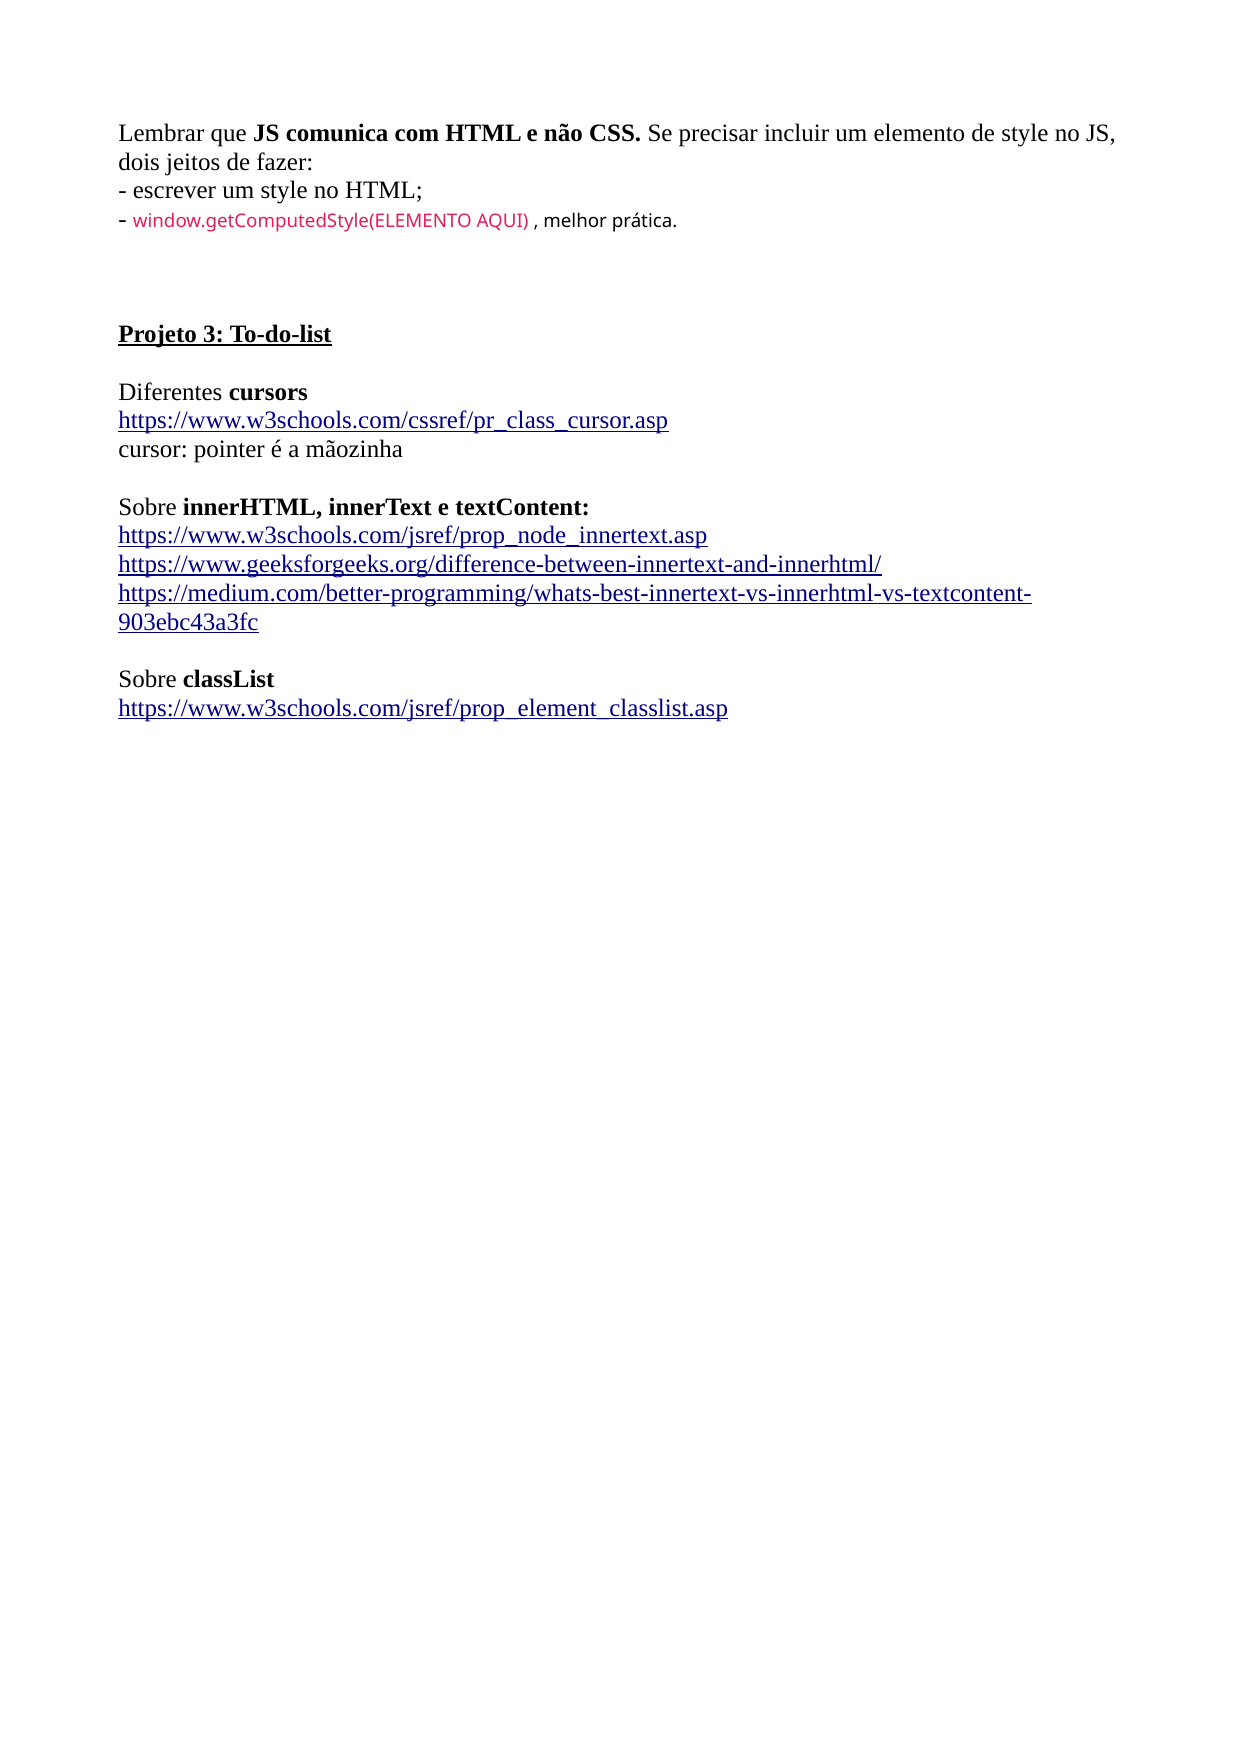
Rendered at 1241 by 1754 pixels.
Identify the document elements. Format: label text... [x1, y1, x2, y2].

text https://www.w3schools.com/jsref/prop_element_classlist.asp [118, 693, 1122, 722]
text - escrever um style no HTML; [118, 176, 1122, 204]
text Projeto 3: To-do-list [118, 319, 1122, 348]
text https://www.w3schools.com/cssref/pr_class_cursor.asp [118, 406, 1122, 434]
text cursor: pointer é a mãozinha [118, 434, 1122, 463]
text Sobre innerHTML, innerText e textContent: [118, 492, 1122, 521]
text - window.getComputedStyle(ELEMENTO AQUI) , melhor prática. [118, 204, 1122, 233]
text https://www.geeksforgeeks.org/difference-between-innertext-and-innerhtml/ [118, 549, 1122, 578]
text https://www.w3schools.com/jsref/prop_node_innertext.asp [118, 521, 1122, 549]
text Sobre classList [118, 664, 1122, 693]
text https://medium.com/better-programming/whats-best-innertext-vs-innerhtml-vs-textcontent-903ebc43a3fc [118, 578, 1122, 636]
text Lembrar que JS comunica com HTML e não CSS. Se precisar incluir um elemento de style no JS, dois jeitos de fazer: [118, 118, 1122, 176]
text Diferentes cursors [118, 377, 1122, 406]
